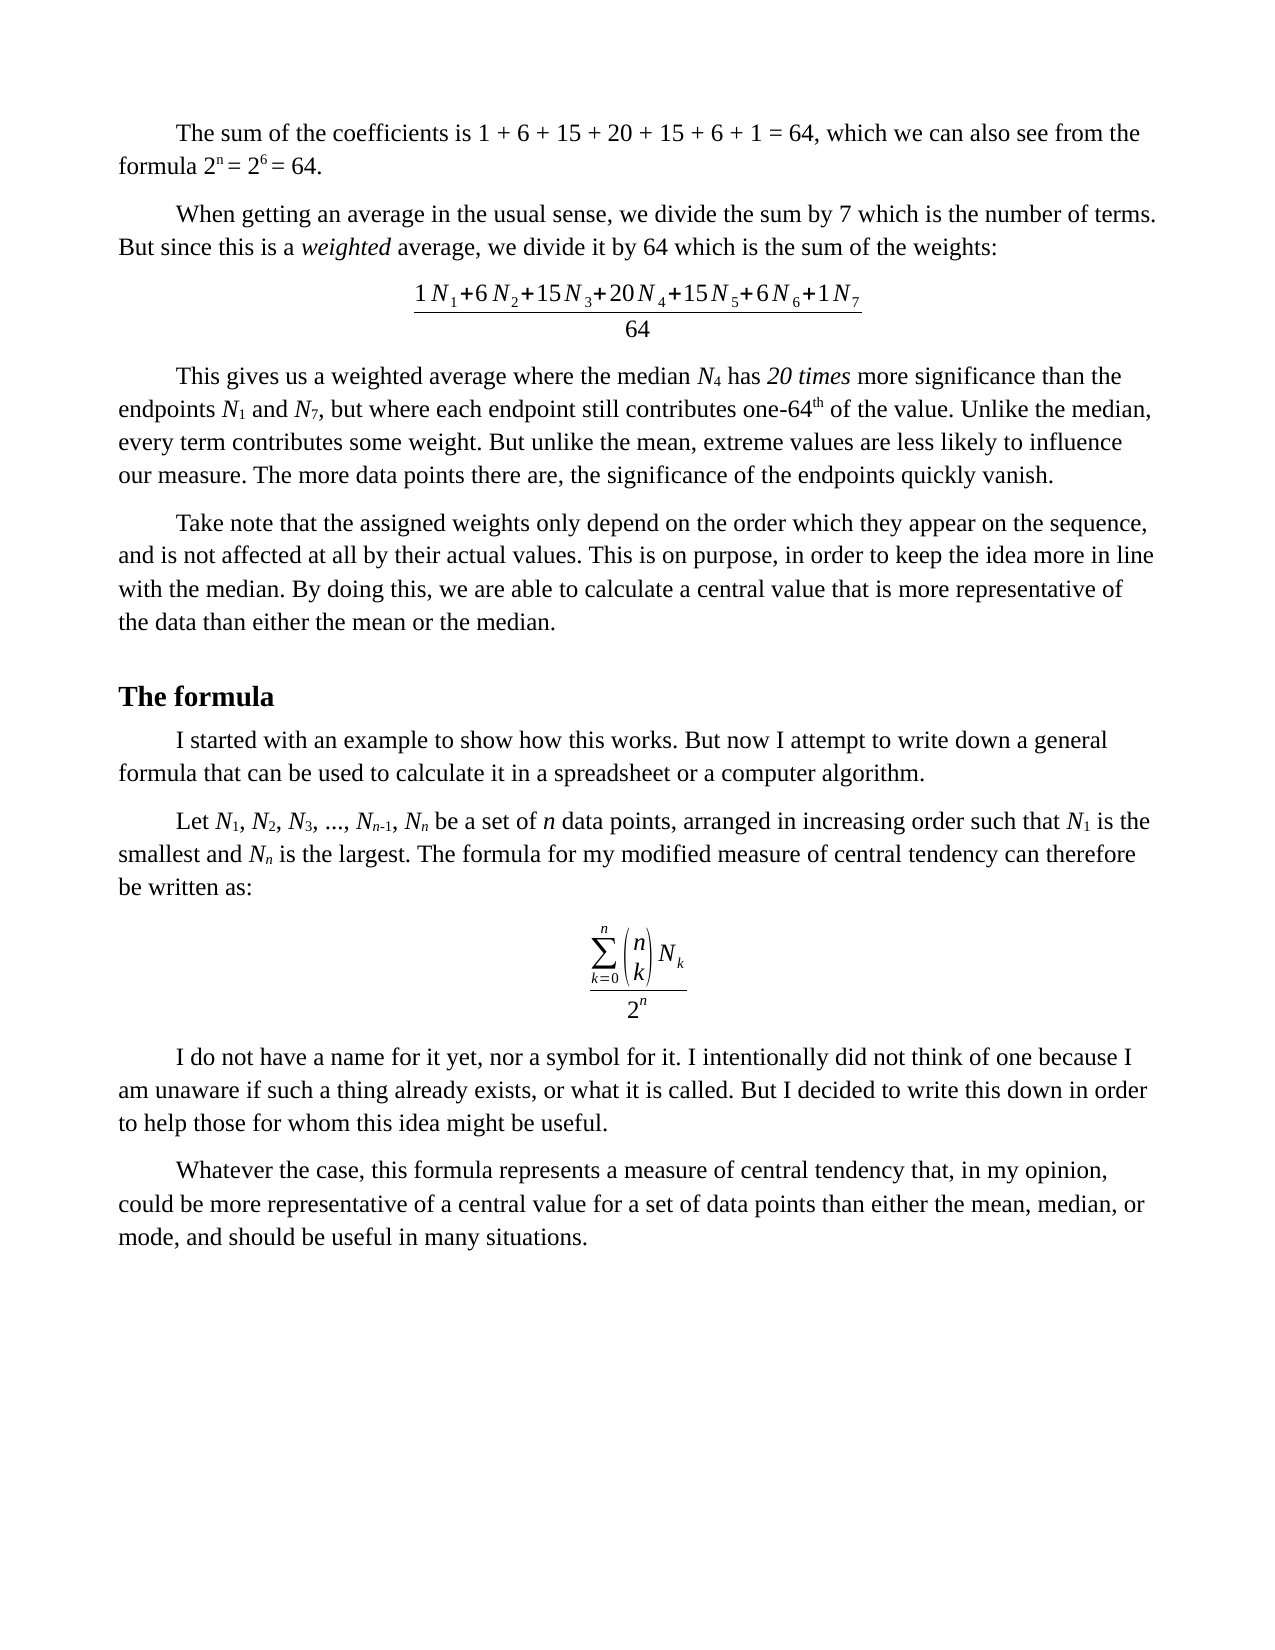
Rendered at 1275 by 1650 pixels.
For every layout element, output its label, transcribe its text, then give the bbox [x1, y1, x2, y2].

text This gives us a weighted average where the median N4 has 20 times more significance than the endpoints N1 and N7, but where each endpoint still contributes one‑64th of the value. Unlike the median, every term contributes some weight. But unlike the mean, extreme values are less likely to influence our measure. The more data points there are, the significance of the endpoints quickly vanish. [118, 361, 1157, 489]
text Let N1, N2, N3, ..., Nn-1, Nn be a set of n data points, arranged in increasing order such that N1 is the smallest and Nn is the largest. The formula for my modified measure of central tendency can therefore be written as: [118, 806, 1157, 901]
subtitle The formula [118, 679, 1157, 713]
text The sum of the coefficients is 1 + 6 + 15 + 20 + 15 + 6 + 1 = 64, which we can also see from the formula 2n = 26 = 64. [118, 118, 1157, 180]
text Take note that the assigned weights only depend on the order which they appear on the sequence, and is not affected at all by their actual values. This is on purpose, in order to keep the idea more in line with the median. By doing this, we are able to calculate a central value that is more representative of the data than either the mean or the median. [118, 508, 1157, 635]
text I started with an example to show how this works. But now I attempt to write down a general formula that can be used to calculate it in a spreadsheet or a computer algorithm. [118, 725, 1157, 787]
text When getting an average in the usual sense, we divide the sum by 7 which is the number of terms. But since this is a weighted average, we divide it by 64 which is the sum of the weights: [118, 199, 1157, 261]
text I do not have a name for it yet, nor a symbol for it. I intentionally did not think of one because I am unaware if such a thing already exists, or what it is called. But I decided to write this down in order to help those for whom this idea might be useful. [118, 1042, 1157, 1137]
text Whatever the case, this formula represents a measure of central tendency that, in my opinion, could be more representative of a central value for a set of data points than either the mean, median, or mode, and should be useful in many situations. [118, 1156, 1157, 1250]
